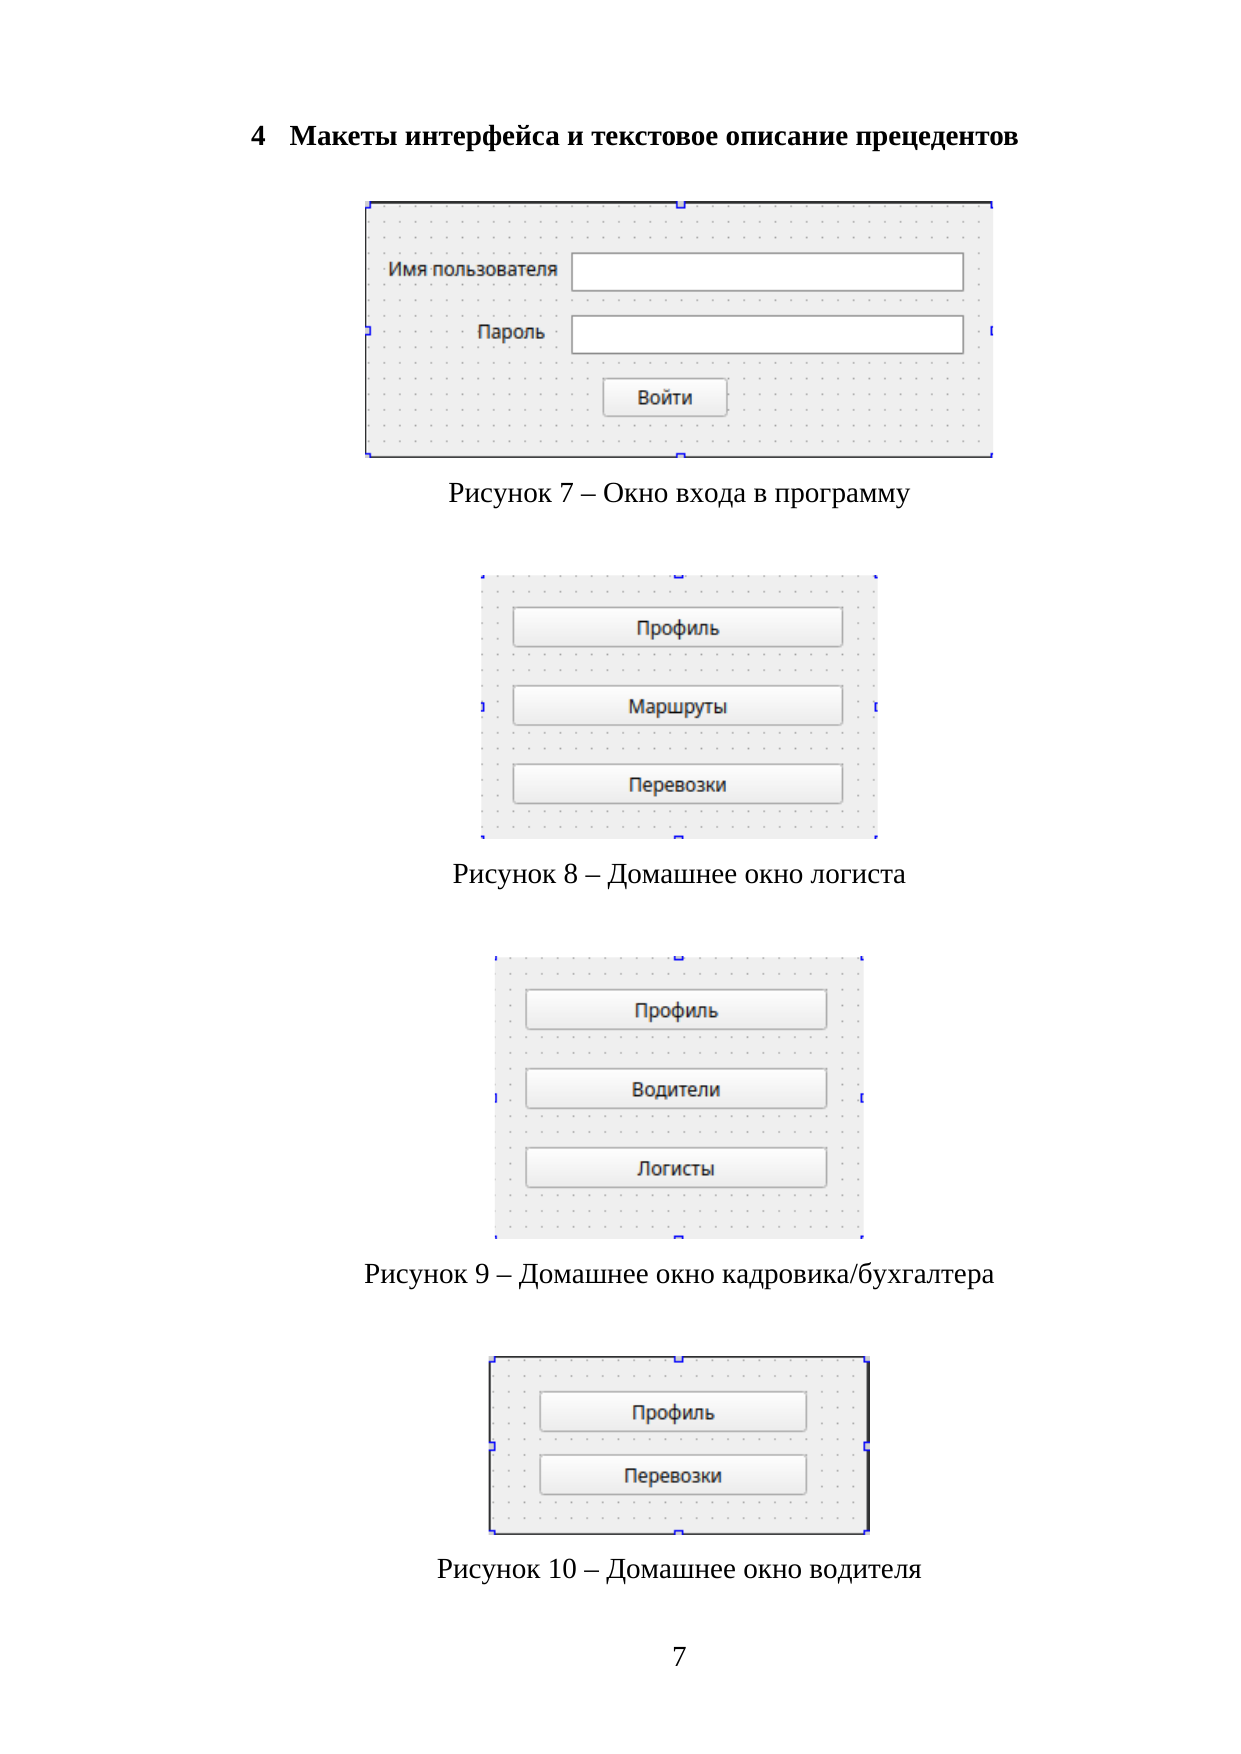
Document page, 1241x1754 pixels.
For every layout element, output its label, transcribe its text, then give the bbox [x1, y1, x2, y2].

subtitle Макеты интерфейса и текстовое описание прецедентов [251, 118, 1181, 152]
picture [480, 575, 878, 839]
picture [365, 201, 994, 458]
list Домашнее окно логиста [177, 856, 1181, 889]
picture [494, 956, 864, 1239]
list Домашнее окно кадровика/бухгалтера [177, 1256, 1181, 1289]
list Окно входа в программу [177, 475, 1181, 508]
list Домашнее окно водителя [177, 1551, 1181, 1584]
picture [488, 1356, 870, 1535]
